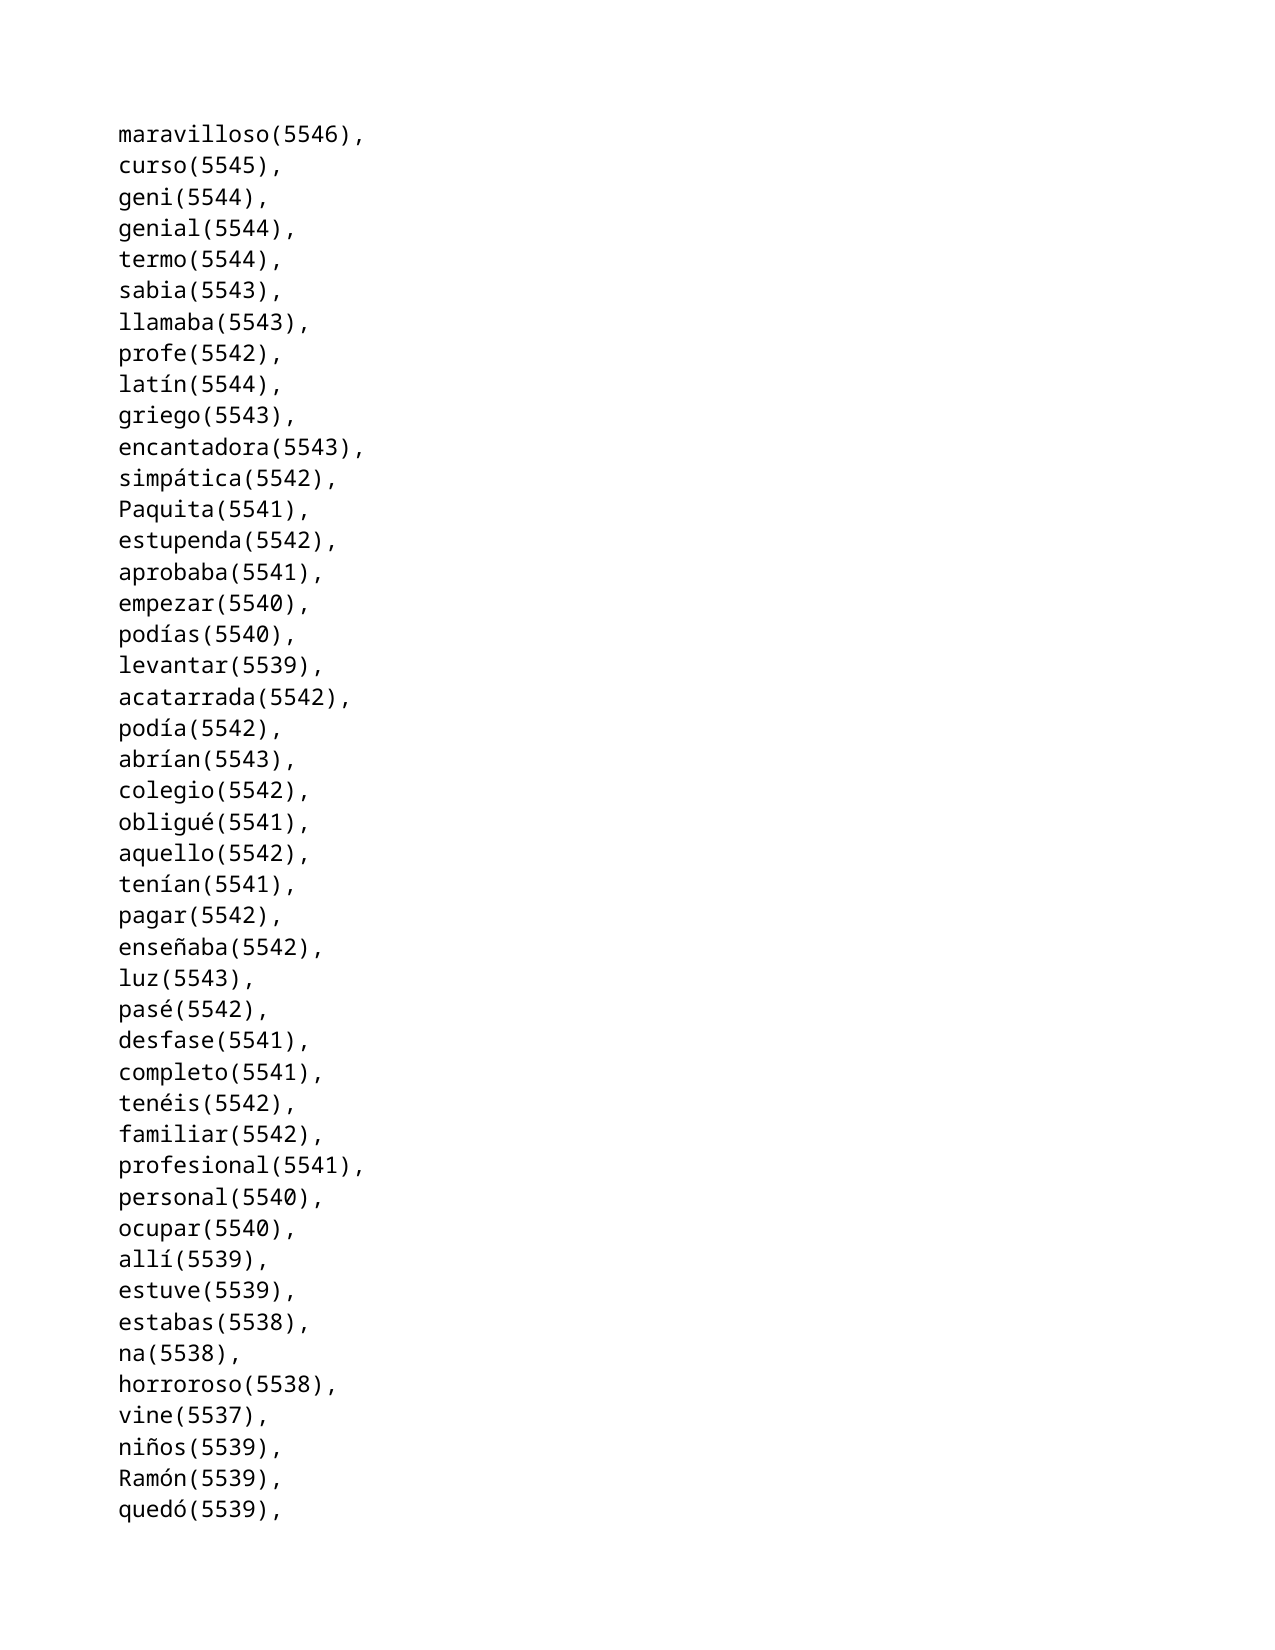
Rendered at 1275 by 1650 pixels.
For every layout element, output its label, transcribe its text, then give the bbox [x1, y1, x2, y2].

text tenéis(5542), [118, 1087, 1157, 1118]
text vine(5537), [118, 1399, 1157, 1431]
text pasé(5542), [118, 993, 1157, 1024]
text genial(5544), [118, 212, 1157, 243]
text luz(5543), [118, 962, 1157, 993]
text griego(5543), [118, 399, 1157, 431]
text personal(5540), [118, 1181, 1157, 1212]
text obligué(5541), [118, 806, 1157, 837]
text estupenda(5542), [118, 524, 1157, 556]
text sabia(5543), [118, 274, 1157, 306]
text niños(5539), [118, 1431, 1157, 1462]
text estuve(5539), [118, 1274, 1157, 1306]
text familiar(5542), [118, 1118, 1157, 1149]
text podía(5542), [118, 712, 1157, 743]
text maravilloso(5546), [118, 118, 1157, 149]
text allí(5539), [118, 1243, 1157, 1274]
text pagar(5542), [118, 899, 1157, 931]
text empezar(5540), [118, 587, 1157, 618]
text podías(5540), [118, 618, 1157, 649]
text termo(5544), [118, 243, 1157, 274]
text encantadora(5543), [118, 431, 1157, 462]
text Ramón(5539), [118, 1462, 1157, 1493]
text aquello(5542), [118, 837, 1157, 868]
text tenían(5541), [118, 868, 1157, 899]
text llamaba(5543), [118, 306, 1157, 337]
text profesional(5541), [118, 1149, 1157, 1181]
text abrían(5543), [118, 743, 1157, 774]
text colegio(5542), [118, 774, 1157, 806]
text aprobaba(5541), [118, 556, 1157, 587]
text ocupar(5540), [118, 1212, 1157, 1243]
text horroroso(5538), [118, 1368, 1157, 1399]
text geni(5544), [118, 181, 1157, 212]
text quedó(5539), [118, 1493, 1157, 1524]
text acatarrada(5542), [118, 681, 1157, 712]
text desfase(5541), [118, 1024, 1157, 1056]
text levantar(5539), [118, 649, 1157, 681]
text simpática(5542), [118, 462, 1157, 493]
text profe(5542), [118, 337, 1157, 368]
text na(5538), [118, 1337, 1157, 1368]
text enseñaba(5542), [118, 931, 1157, 962]
text curso(5545), [118, 149, 1157, 181]
text latín(5544), [118, 368, 1157, 399]
text completo(5541), [118, 1056, 1157, 1087]
text estabas(5538), [118, 1306, 1157, 1337]
text Paquita(5541), [118, 493, 1157, 524]
